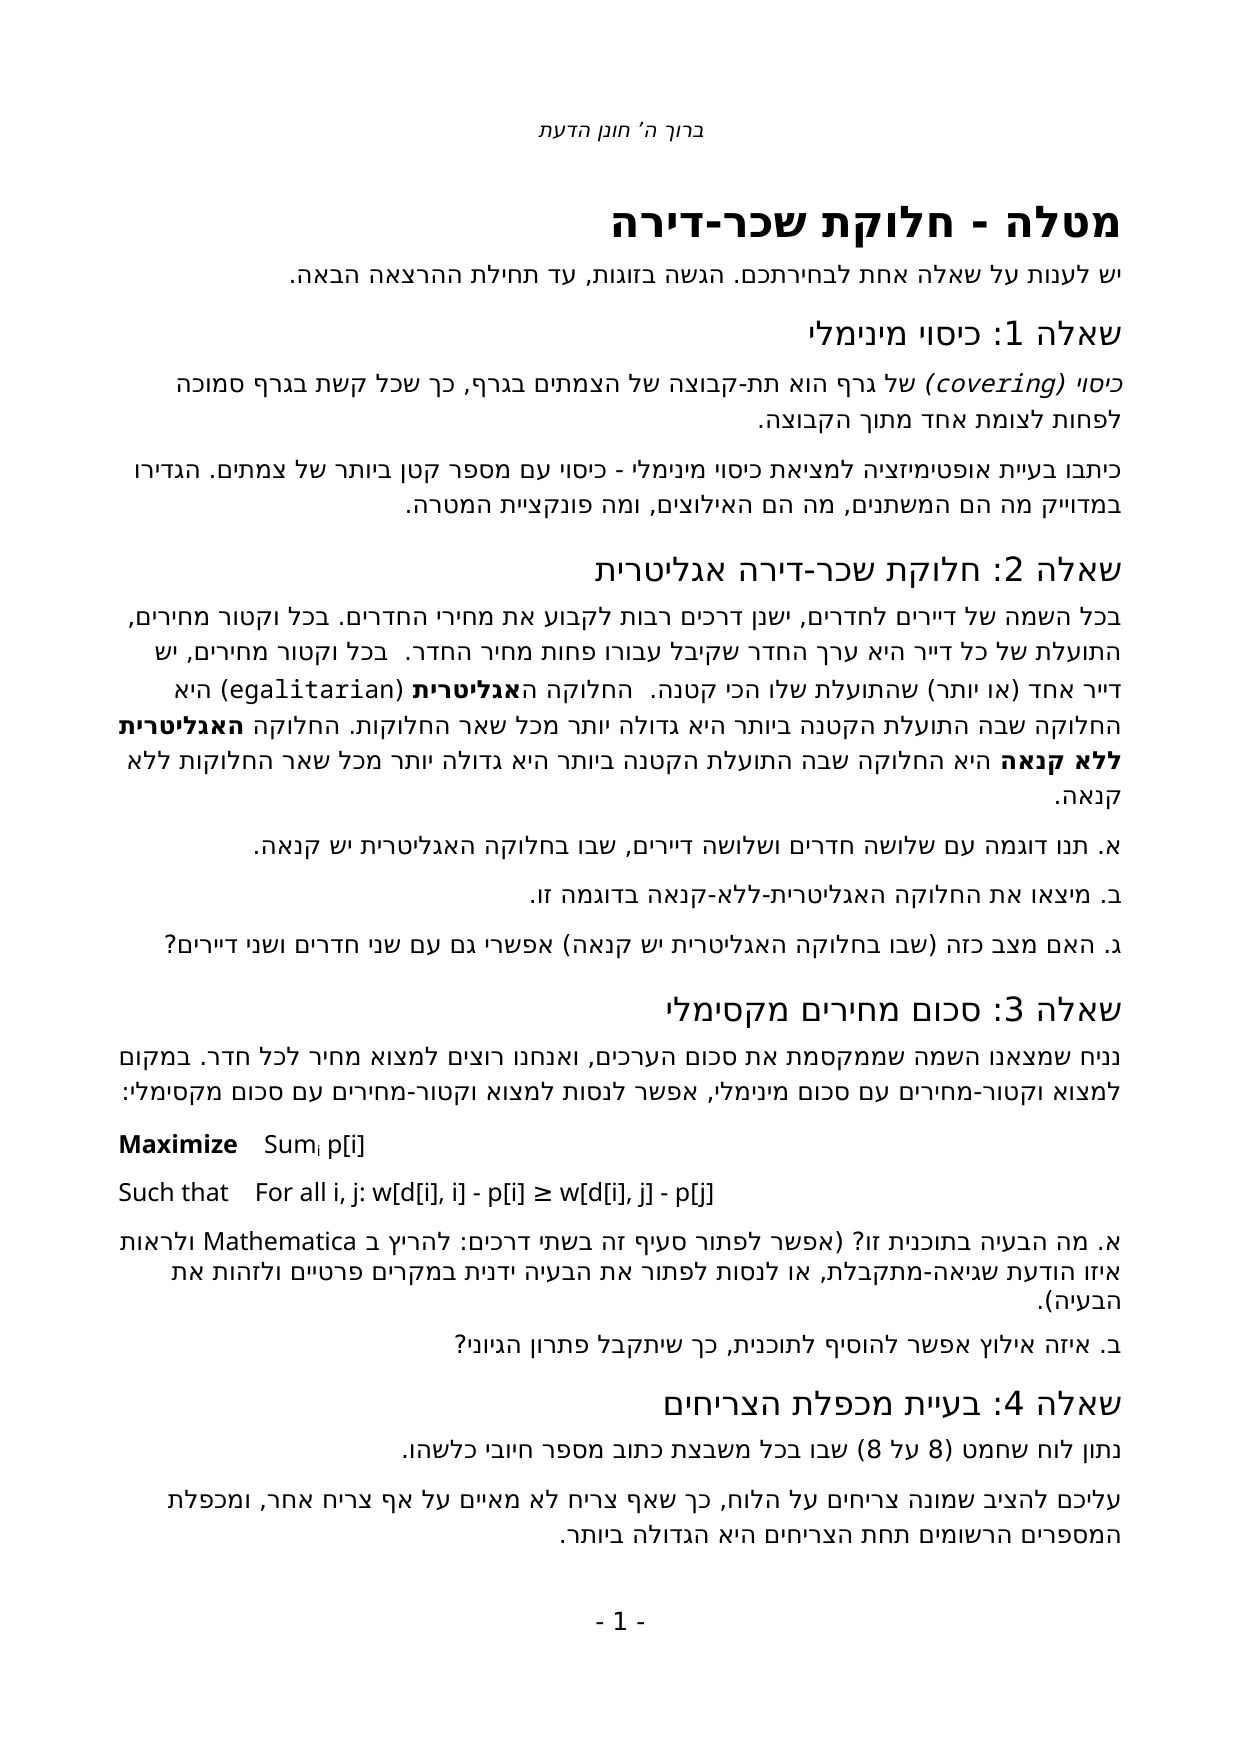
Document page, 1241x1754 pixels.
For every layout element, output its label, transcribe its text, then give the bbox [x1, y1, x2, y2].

text נתון לוח שחמט (8 על 8) שבו בכל משבצת כתוב מספר חיובי כלשהו. [118, 1436, 1122, 1465]
text עליכם להציב שמונה צריחים על הלוח, כך שאף צריח לא מאיים על אף צריח אחר, ומכפלת המספרים הרשומים תחת הצריחים היא הגדולה ביותר. [118, 1485, 1122, 1549]
text Such that For all i, j: w[d[i], i] - p[i] ≥ w[d[i], j] - p[j] [118, 1175, 1122, 1209]
subtitle שאלה 3: סכום מחירים מקסימלי [118, 990, 1122, 1029]
text ג. האם מצב כזה (שבו בחלוקה האגליטרית יש קנאה) אפשרי גם עם שני חדרים ושני דיירים? [118, 930, 1122, 959]
text ב. מיצאו את החלוקה האגליטרית-ללא-קנאה בדוגמה זו. [118, 881, 1122, 910]
text כיסוי (covering) של גרף הוא תת-קבוצה של הצמתים בגרף, כך שכל קשת בגרף סמוכה לפחות לצומת אחד מתוך הקבוצה. [118, 366, 1122, 435]
text בכל השמה של דיירים לחדרים, ישנן דרכים רבות לקבוע את מחירי החדרים. בכל וקטור מחירים, התועלת של כל דייר היא ערך החדר שקיבל עבורו פחות מחיר החדר. בכל וקטור מחירים, יש דייר אחד (או יותר) שהתועלת שלו הכי קטנה. החלוקה האגליטרית (egalitarian) היא החלוקה שבה התועלת הקטנה ביותר היא גדולה יותר מכל שאר החלוקות. החלוקה האגליטרית ללא קנאה היא החלוקה שבה התועלת הקטנה ביותר היא גדולה יותר מכל שאר החלוקות ללא קנאה. [118, 602, 1122, 811]
text Maximize Sumi p[i] [118, 1126, 1122, 1160]
text ב. איזה אילוץ אפשר להוסיף לתוכנית, כך שיתקבל פתרון הגיוני? [118, 1330, 1122, 1359]
subtitle שאלה 2: חלוקת שכר-דירה אגליטרית [118, 550, 1122, 589]
text כיתבו בעיית אופטימיזציה למציאת כיסוי מינימלי - כיסוי עם מספר קטן ביותר של צמתים. הגדירו במדוייק מה הם המשתנים, מה הם האילוצים, ומה פונקציית המטרה. [118, 455, 1122, 519]
subtitle שאלה 4: בעיית מכפלת הצריחים [118, 1384, 1122, 1423]
subtitle שאלה 1: כיסוי מינימלי [118, 314, 1122, 353]
text א. תנו דוגמה עם שלושה חדרים ושלושה דיירים, שבו בחלוקה האגליטרית יש קנאה. [118, 831, 1122, 860]
text יש לענות על שאלה אחת לבחירתכם. הגשה בזוגות, עד תחילת ההרצאה הבאה. [118, 260, 1122, 289]
text נניח שמצאנו השמה שממקסמת את סכום הערכים, ואנחנו רוצים למצוא מחיר לכל חדר. במקום למצוא וקטור-מחירים עם סכום מינימלי, אפשר לנסות למצוא וקטור-מחירים עם סכום מקסימלי: [118, 1042, 1122, 1106]
subtitle מטלה - חלוקת שכר-דירה [118, 197, 1122, 248]
text א. מה הבעיה בתוכנית זו? (אפשר לפתור סעיף זה בשתי דרכים: להריץ ב Mathematica ולראות איזו הודעת שגיאה-מתקבלת, או לנסות לפתור את הבעיה ידנית במקרים פרטיים ולזהות את הבעיה). [118, 1223, 1122, 1316]
